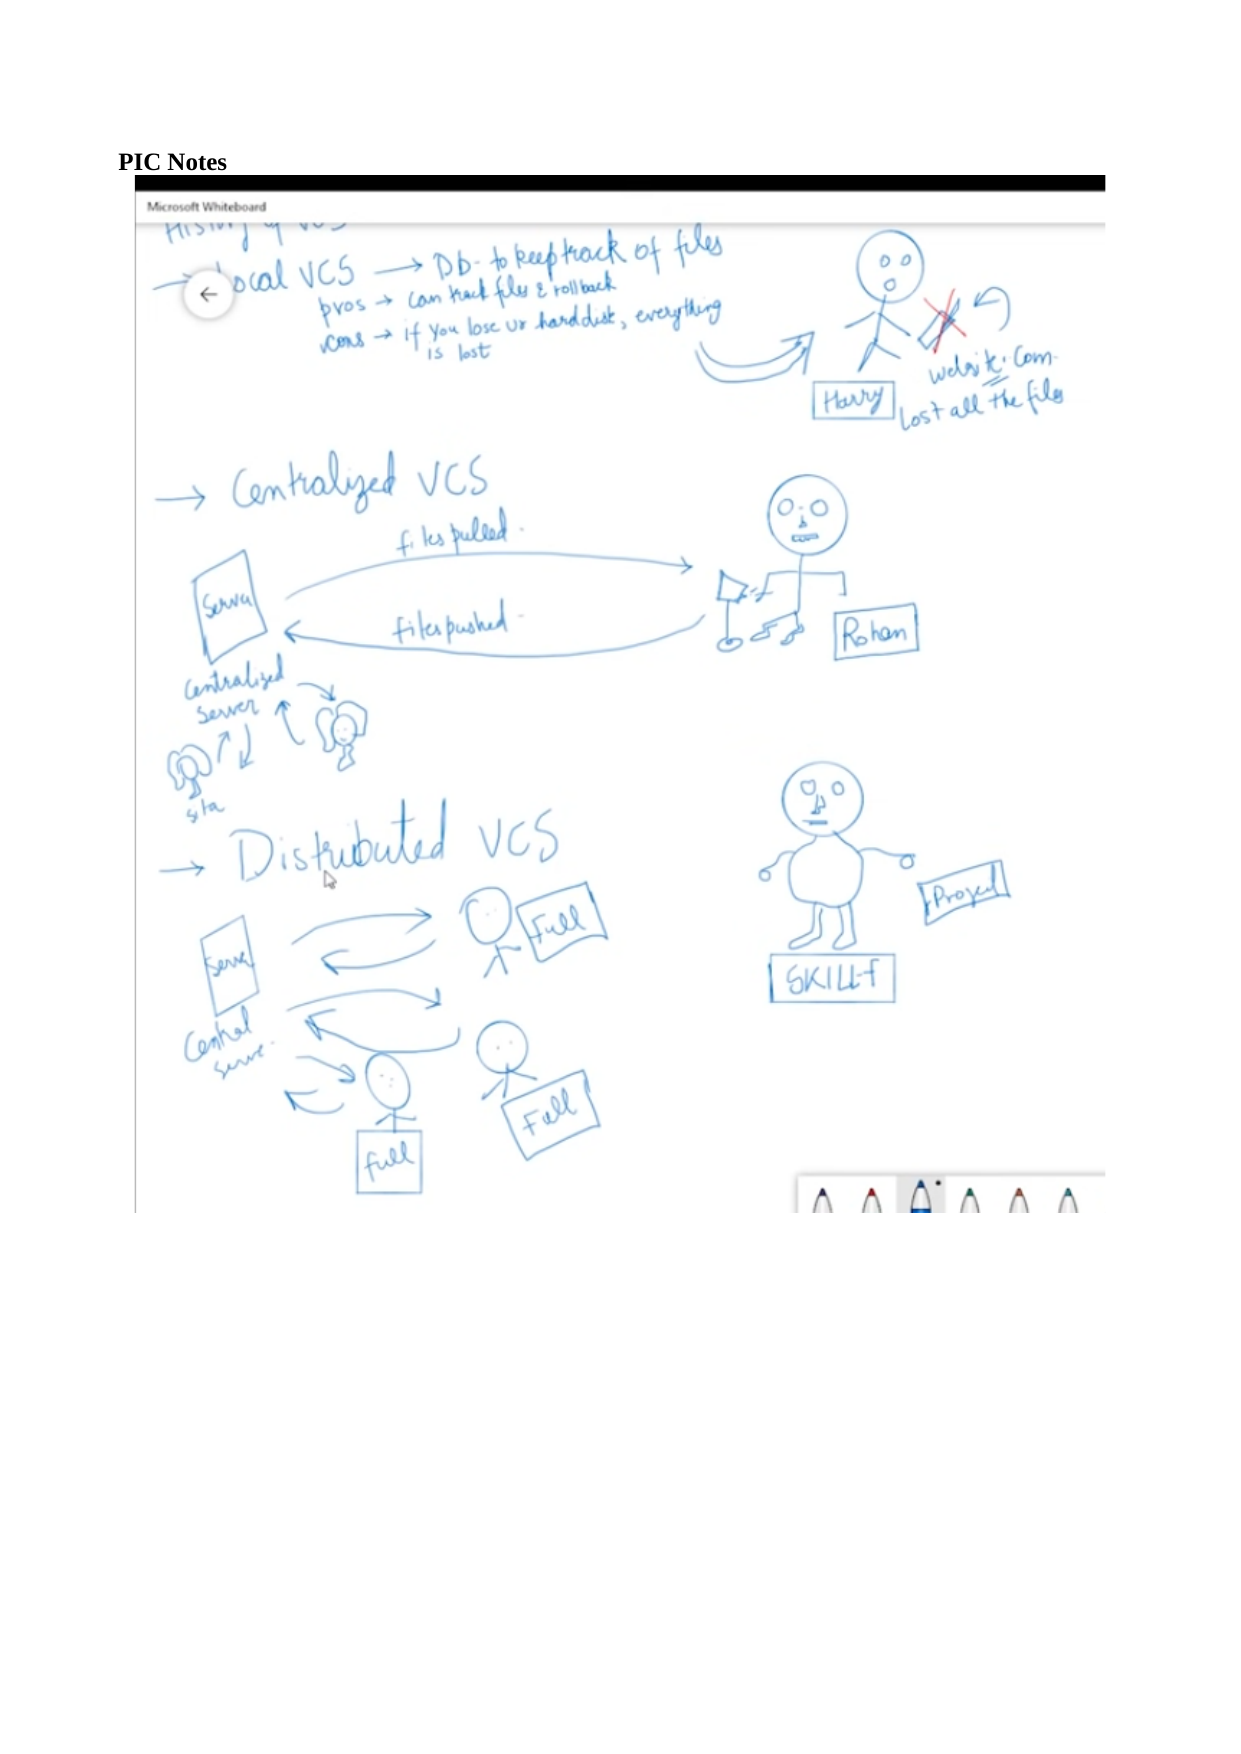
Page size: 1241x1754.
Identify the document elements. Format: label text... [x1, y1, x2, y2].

text PIC Notes [118, 147, 1122, 176]
